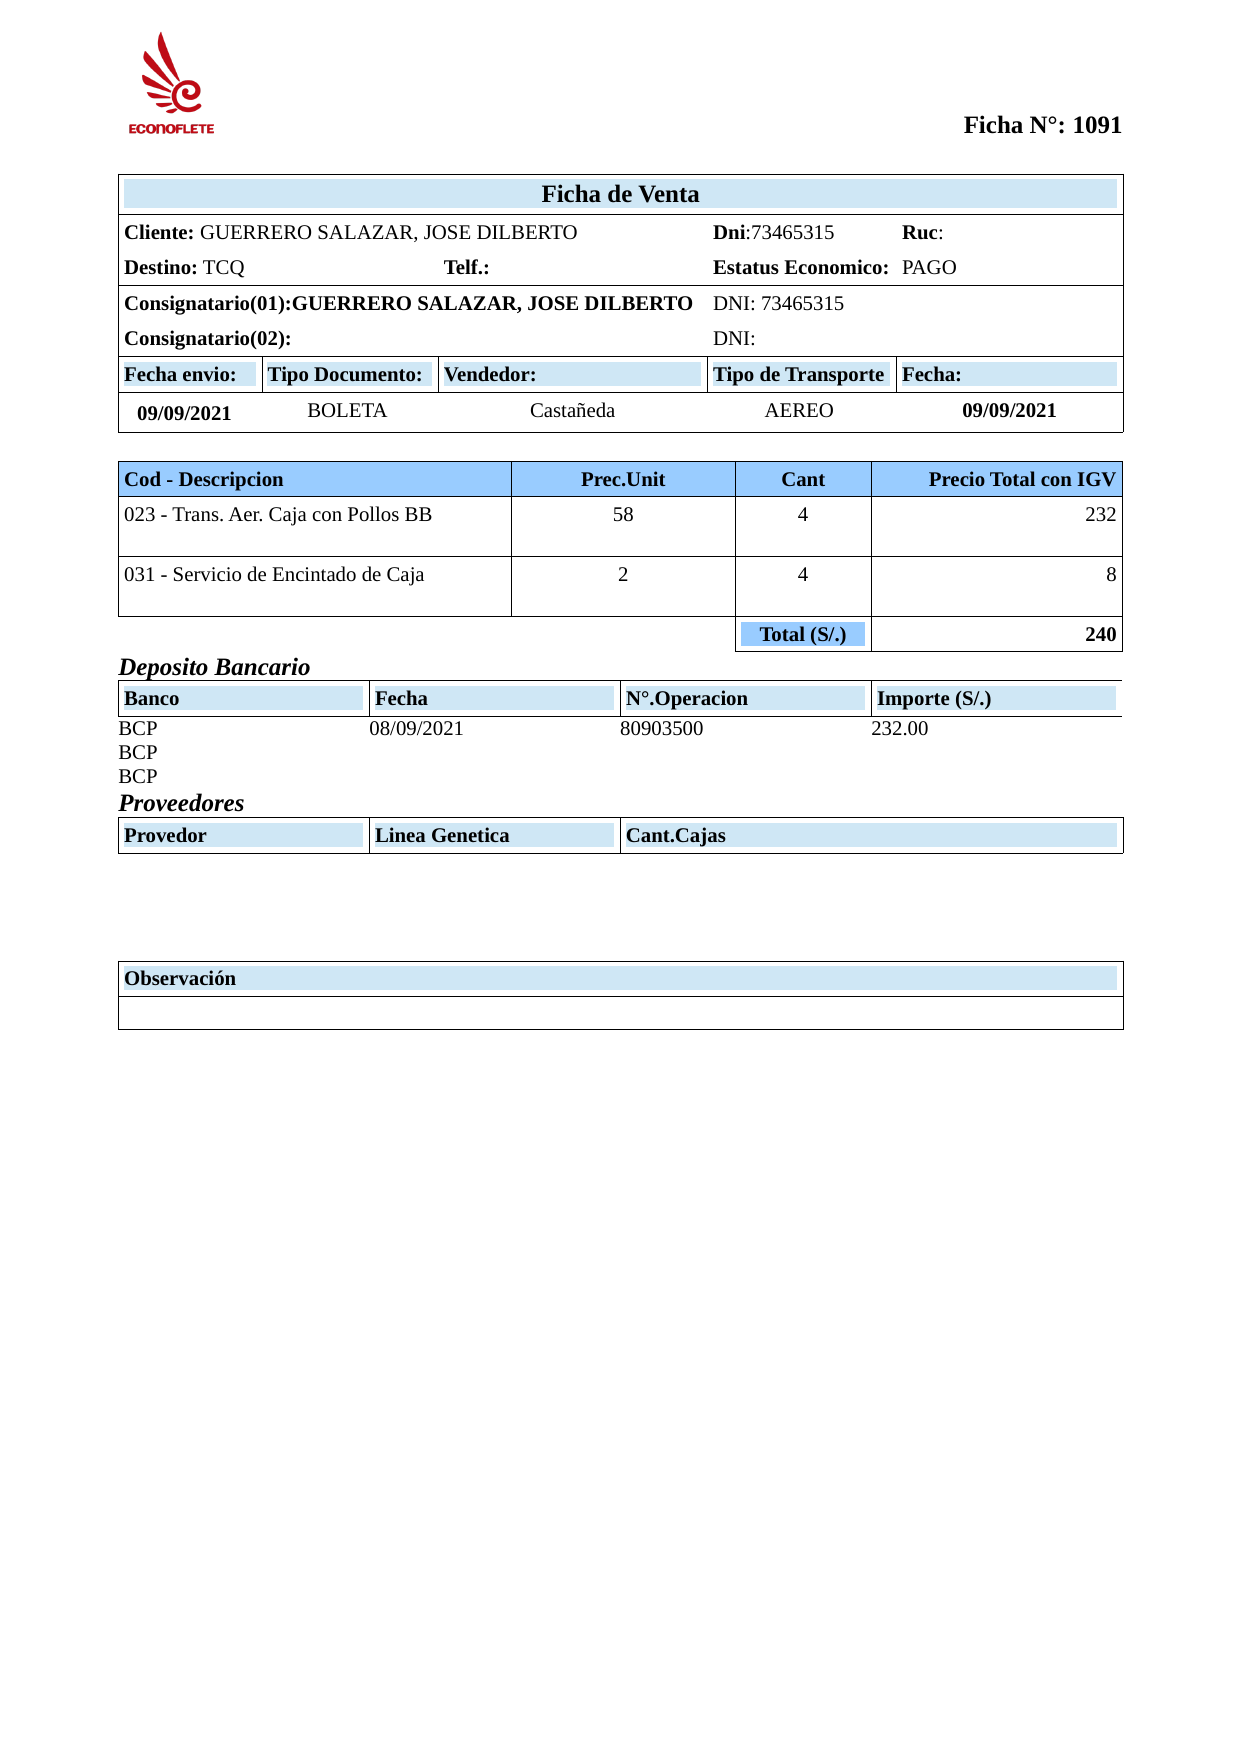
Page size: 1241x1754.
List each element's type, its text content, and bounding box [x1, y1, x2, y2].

table_header Banco [119, 681, 369, 716]
table_cell Consignatario(02): [119, 321, 707, 356]
text Proveedores [118, 788, 1122, 817]
table_cell [511, 617, 735, 651]
table_cell Tipo Documento: [263, 357, 438, 392]
table_cell BOLETA [262, 393, 438, 432]
table_cell 8 [872, 557, 1122, 616]
table_cell [119, 997, 1123, 1029]
table_cell [369, 896, 620, 917]
table_cell [118, 918, 369, 939]
table_cell [369, 939, 620, 961]
table_header Cod - Descripcion [119, 462, 511, 496]
table_cell BCP [118, 740, 369, 764]
table_cell [871, 740, 1122, 764]
table_cell 023 - Trans. Aer. Caja con Pollos BB [119, 497, 511, 556]
table_cell [118, 854, 369, 874]
table_cell Tipo de Transporte [708, 357, 896, 392]
table_cell 240 [872, 617, 1122, 651]
table_cell 58 [512, 497, 735, 556]
table_header Ficha de Venta [119, 175, 1123, 214]
table_cell Total (S/.) [736, 617, 871, 651]
table_cell 2 [512, 557, 735, 616]
table_cell PAGO [896, 249, 1123, 285]
table_cell Fecha: [897, 357, 1123, 392]
picture [118, 31, 225, 134]
table_cell [620, 896, 1123, 917]
table_cell [118, 939, 369, 961]
table_header Linea Genetica [370, 818, 620, 853]
table_cell [620, 854, 1123, 874]
table_cell DNI: [707, 321, 1123, 356]
table_cell 232.00 [871, 717, 1122, 740]
table_cell Cliente: GUERRERO SALAZAR, JOSE DILBERTO [119, 215, 707, 249]
table_header Prec.Unit [512, 462, 735, 496]
table_header Precio Total con IGV [872, 462, 1122, 496]
table_cell 031 - Servicio de Encintado de Caja [119, 557, 511, 616]
table_cell [871, 764, 1122, 788]
table_cell 08/09/2021 [369, 717, 620, 740]
table_header Provedor [119, 818, 369, 853]
table_cell BCP [118, 764, 369, 788]
table_cell BCP [118, 717, 369, 740]
table_cell [369, 740, 620, 764]
table_cell Destino: TCQ [119, 249, 438, 285]
table_cell 4 [736, 557, 871, 616]
table_cell Castañeda [438, 393, 707, 432]
table_cell [118, 617, 511, 651]
table_cell 232 [872, 497, 1122, 556]
table_cell [369, 764, 620, 788]
table_cell [620, 918, 1123, 939]
table_cell 4 [736, 497, 871, 556]
table_cell 09/09/2021 [119, 393, 262, 432]
table_cell [369, 874, 620, 896]
table_cell [118, 896, 369, 917]
table_cell Vendedor: [439, 357, 707, 392]
table_header Cant.Cajas [621, 818, 1123, 853]
table_cell 80903500 [620, 717, 871, 740]
table_cell [369, 918, 620, 939]
table_cell Telf.: [438, 249, 707, 285]
table_header Observación [119, 962, 1123, 996]
table_cell [620, 874, 1123, 896]
table_cell [118, 874, 369, 896]
table_cell [620, 939, 1123, 961]
table_cell Fecha envio: [119, 357, 262, 392]
table_header Fecha [370, 681, 620, 716]
table_cell Dni:73465315 [707, 215, 896, 249]
table_cell Consignatario(01):GUERRERO SALAZAR, JOSE DILBERTO [119, 286, 707, 321]
table_header N°.Operacion [621, 681, 871, 716]
table_cell [369, 854, 620, 874]
table_cell [620, 740, 871, 764]
text Deposito Bancario [118, 652, 1122, 680]
table_cell 09/09/2021 [896, 393, 1123, 432]
table_header Cant [736, 462, 871, 496]
table_cell [620, 764, 871, 788]
table_cell DNI: 73465315 [707, 286, 1123, 321]
table_cell Ruc: [896, 215, 1123, 249]
table_header Importe (S/.) [872, 681, 1122, 716]
table_cell Estatus Economico: [707, 249, 896, 285]
table_cell AEREO [707, 393, 896, 432]
